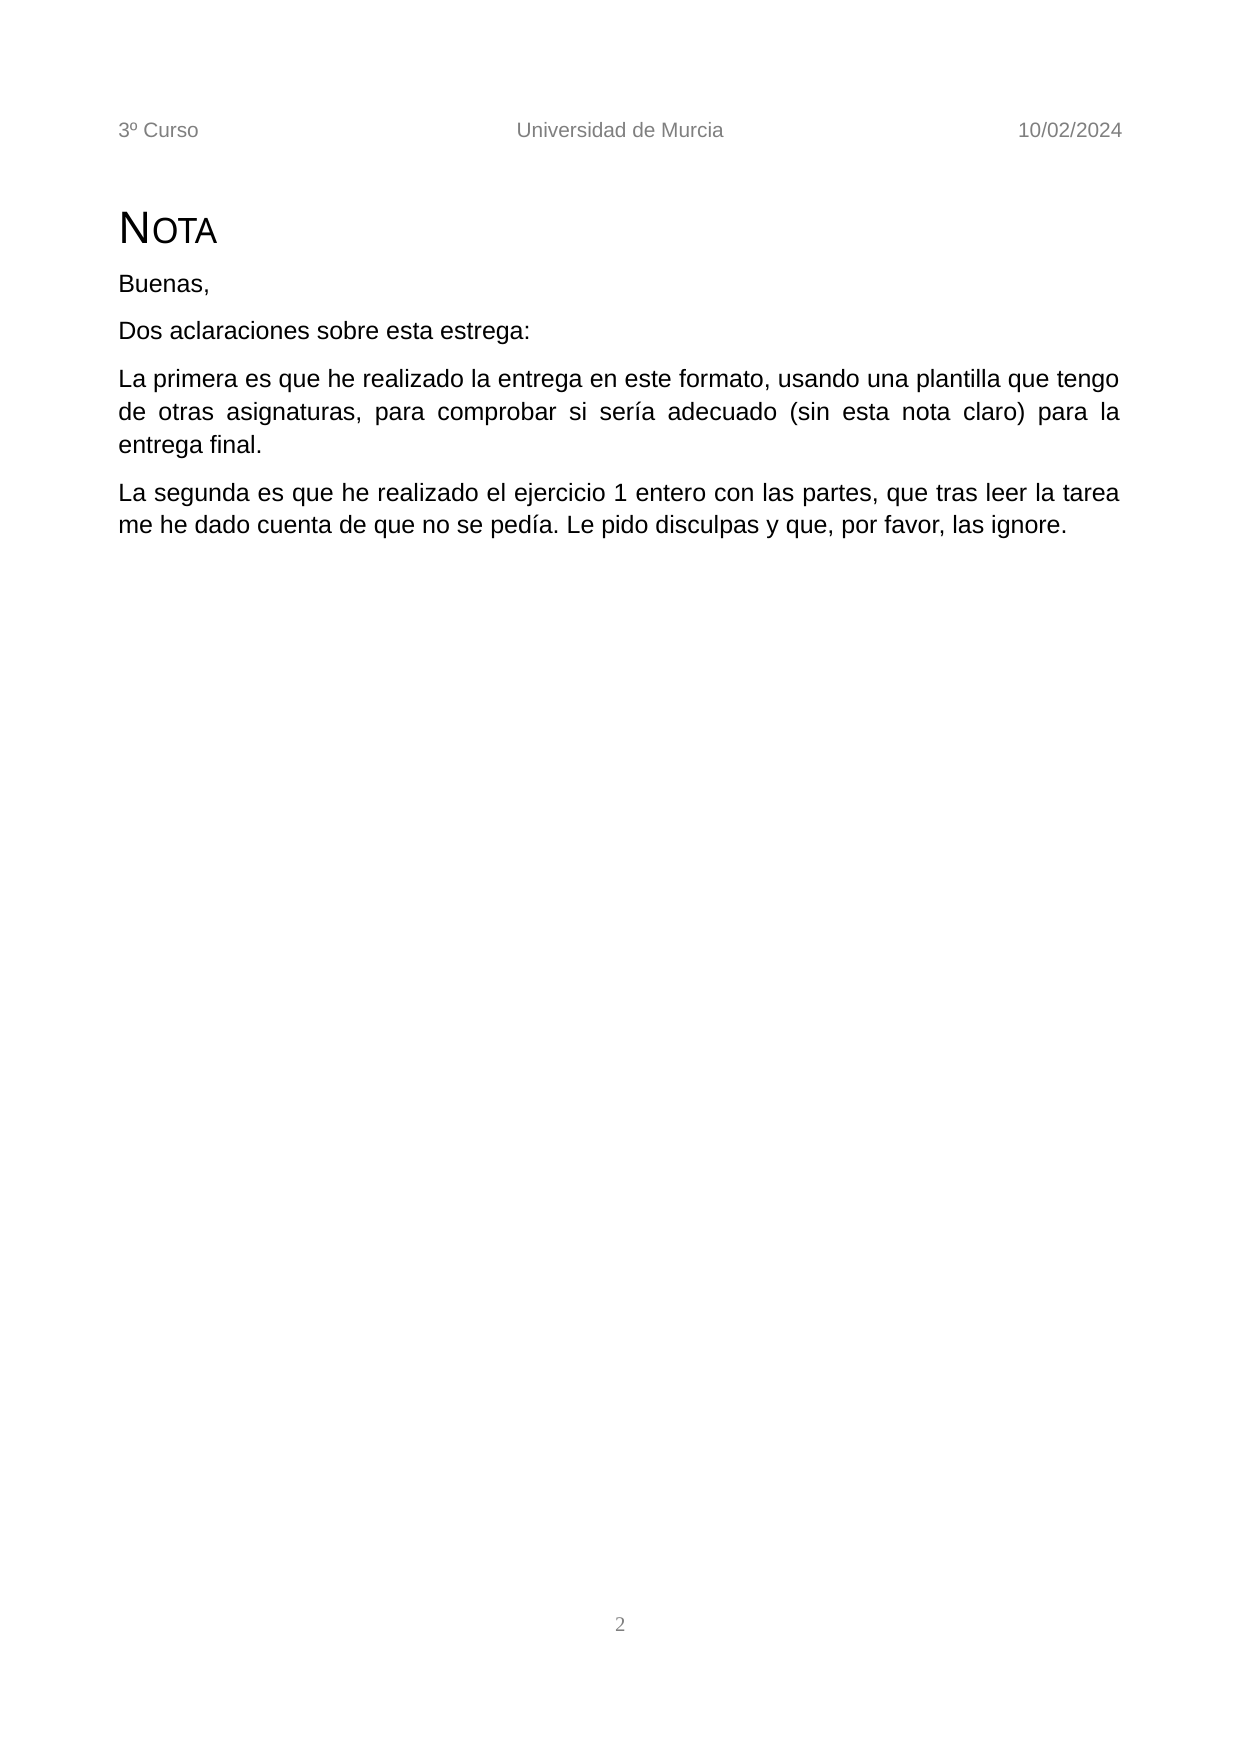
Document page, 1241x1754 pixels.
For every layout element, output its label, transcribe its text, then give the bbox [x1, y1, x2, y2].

text La segunda es que he realizado el ejercicio 1 entero con las partes, que tras leer la tarea me he dado cuenta de que no se pedía. Le pido disculpas y que, por favor, las ignore. [118, 477, 1122, 539]
text Dos aclaraciones sobre esta estrega: [118, 316, 1122, 345]
subtitle Nota [118, 197, 1122, 256]
text La primera es que he realizado la entrega en este formato, usando una plantilla que tengo de otras asignaturas, para comprobar si sería adecuado (sin esta nota claro) para la entrega final. [118, 364, 1122, 459]
text Buenas, [118, 269, 1122, 297]
